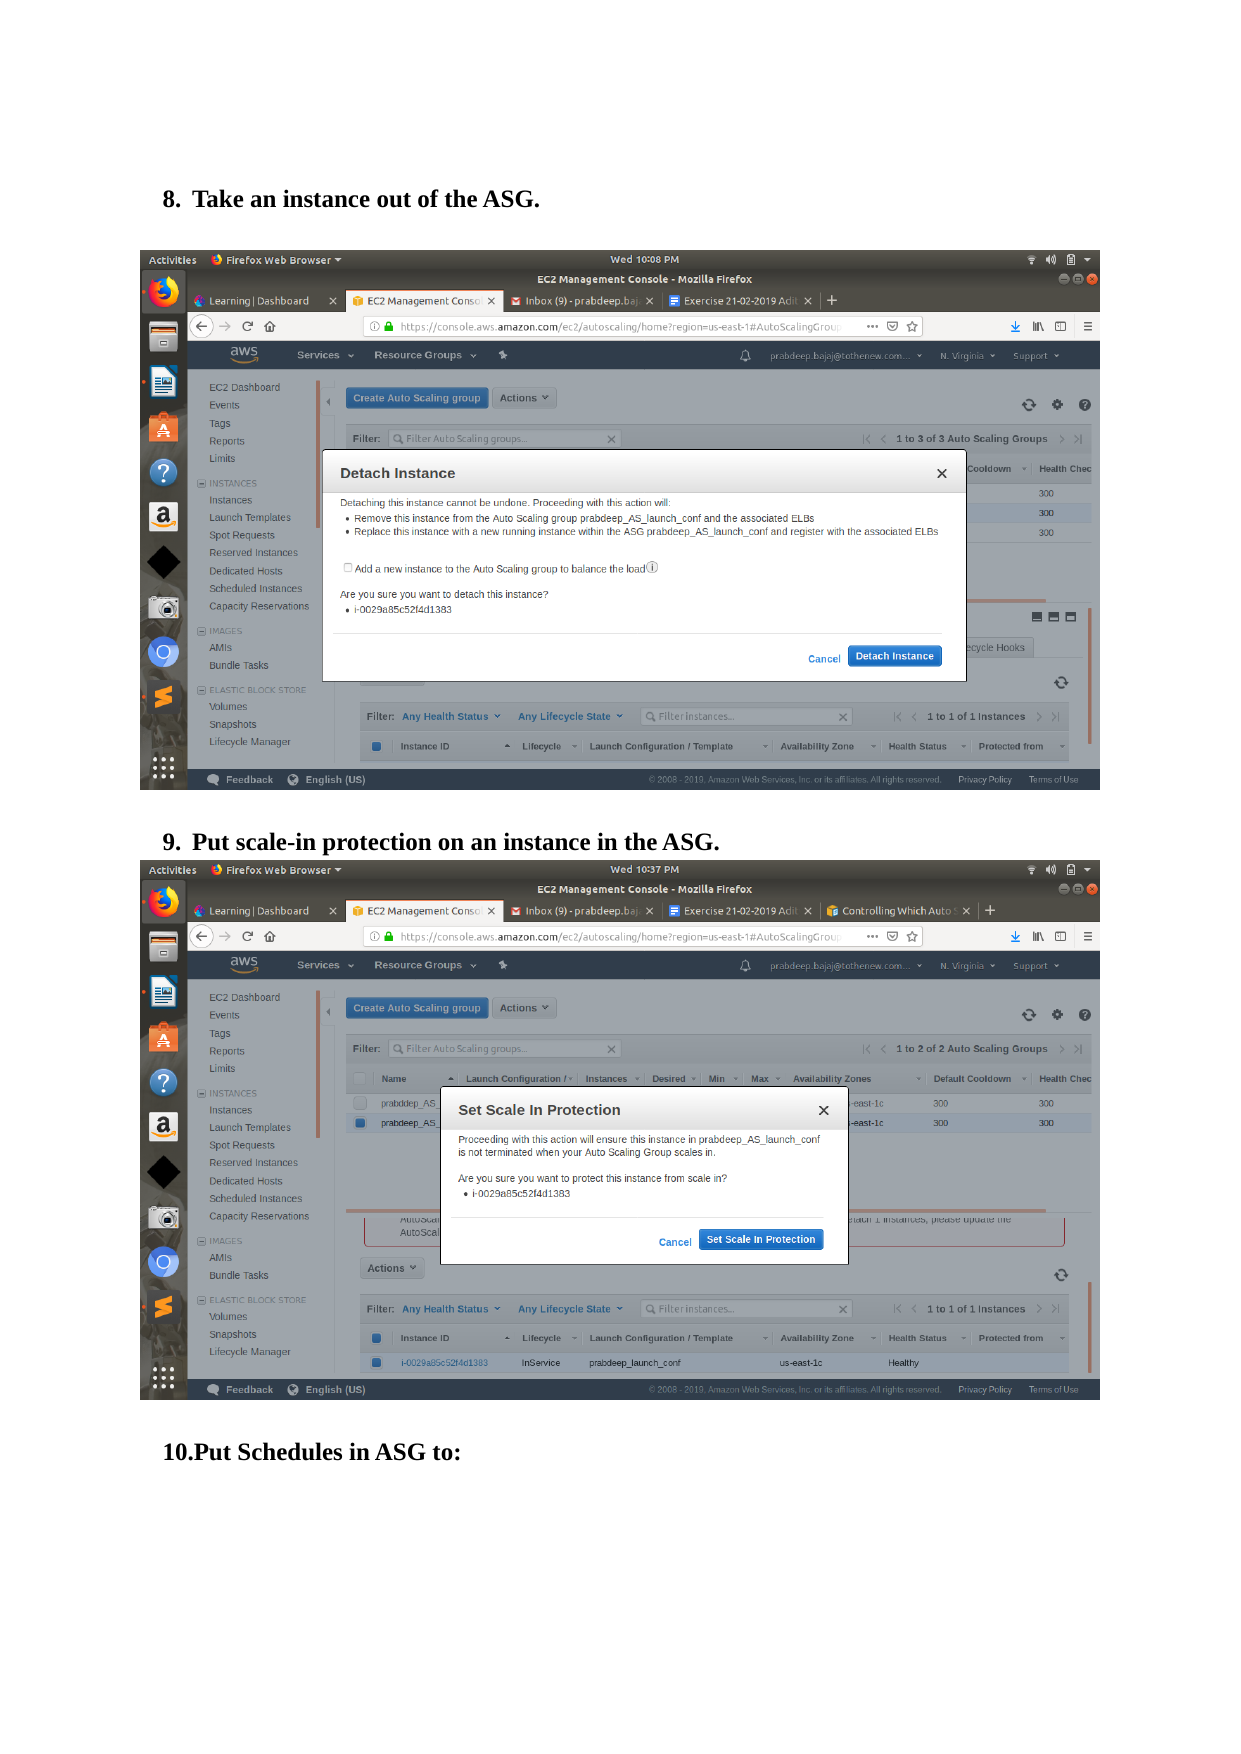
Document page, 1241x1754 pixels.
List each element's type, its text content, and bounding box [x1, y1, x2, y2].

picture [140, 250, 1100, 790]
list Put Schedules in ASG to: [162, 1437, 1122, 1466]
list Take an instance out of the ASG. [162, 184, 1122, 213]
list Put scale-in protection on an instance in the ASG. [162, 827, 1122, 856]
picture [140, 860, 1100, 1400]
